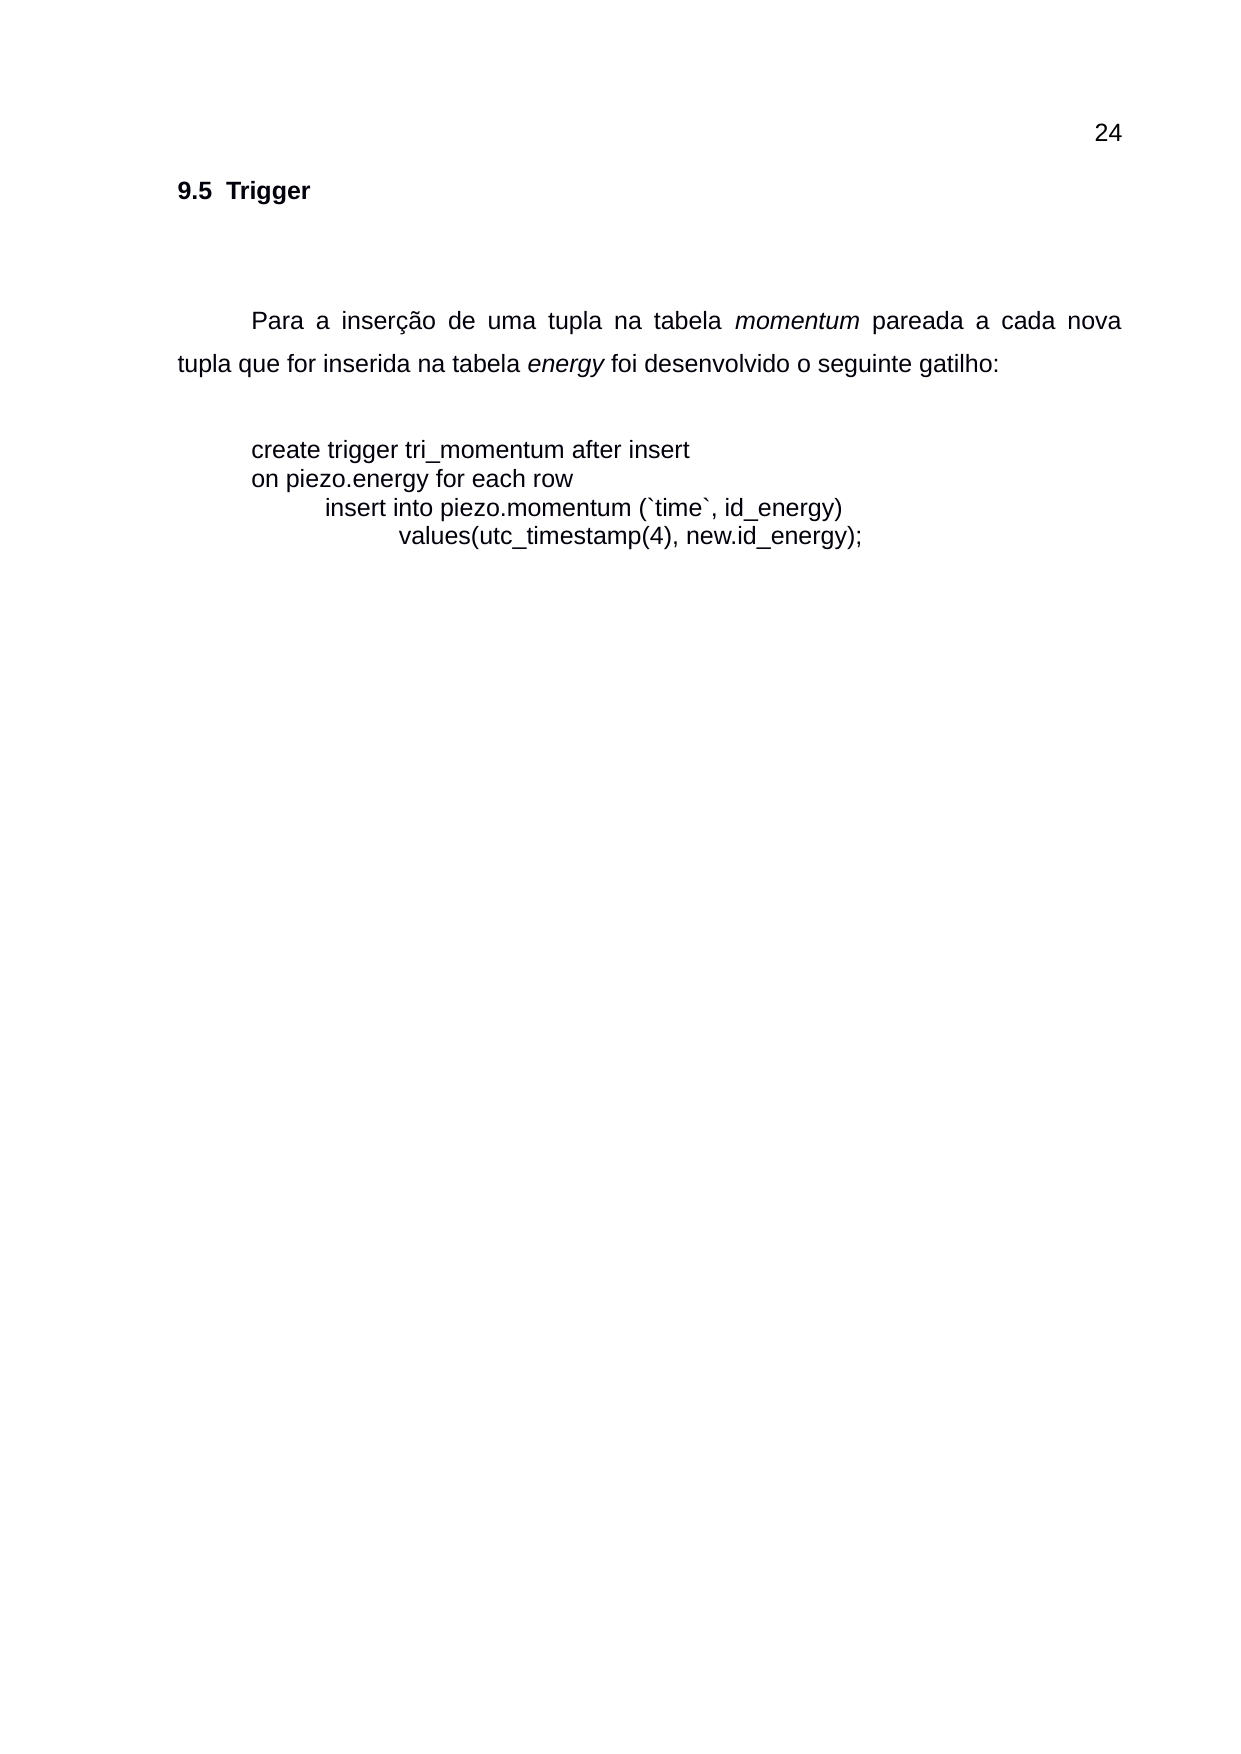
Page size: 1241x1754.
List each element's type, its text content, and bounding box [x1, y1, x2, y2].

text create trigger tri_momentum after insert on piezo.energy for each row insert into piezo.momentum (`time`, id_energy) values(utc_timestamp(4), new.id_energy); [177, 435, 1122, 550]
text Para a inserção de uma tupla na tabela momentum pareada a cada nova tupla que for inserida na tabela energy foi desenvolvido o seguinte gatilho: [177, 306, 1122, 378]
subtitle Trigger [177, 176, 1122, 205]
